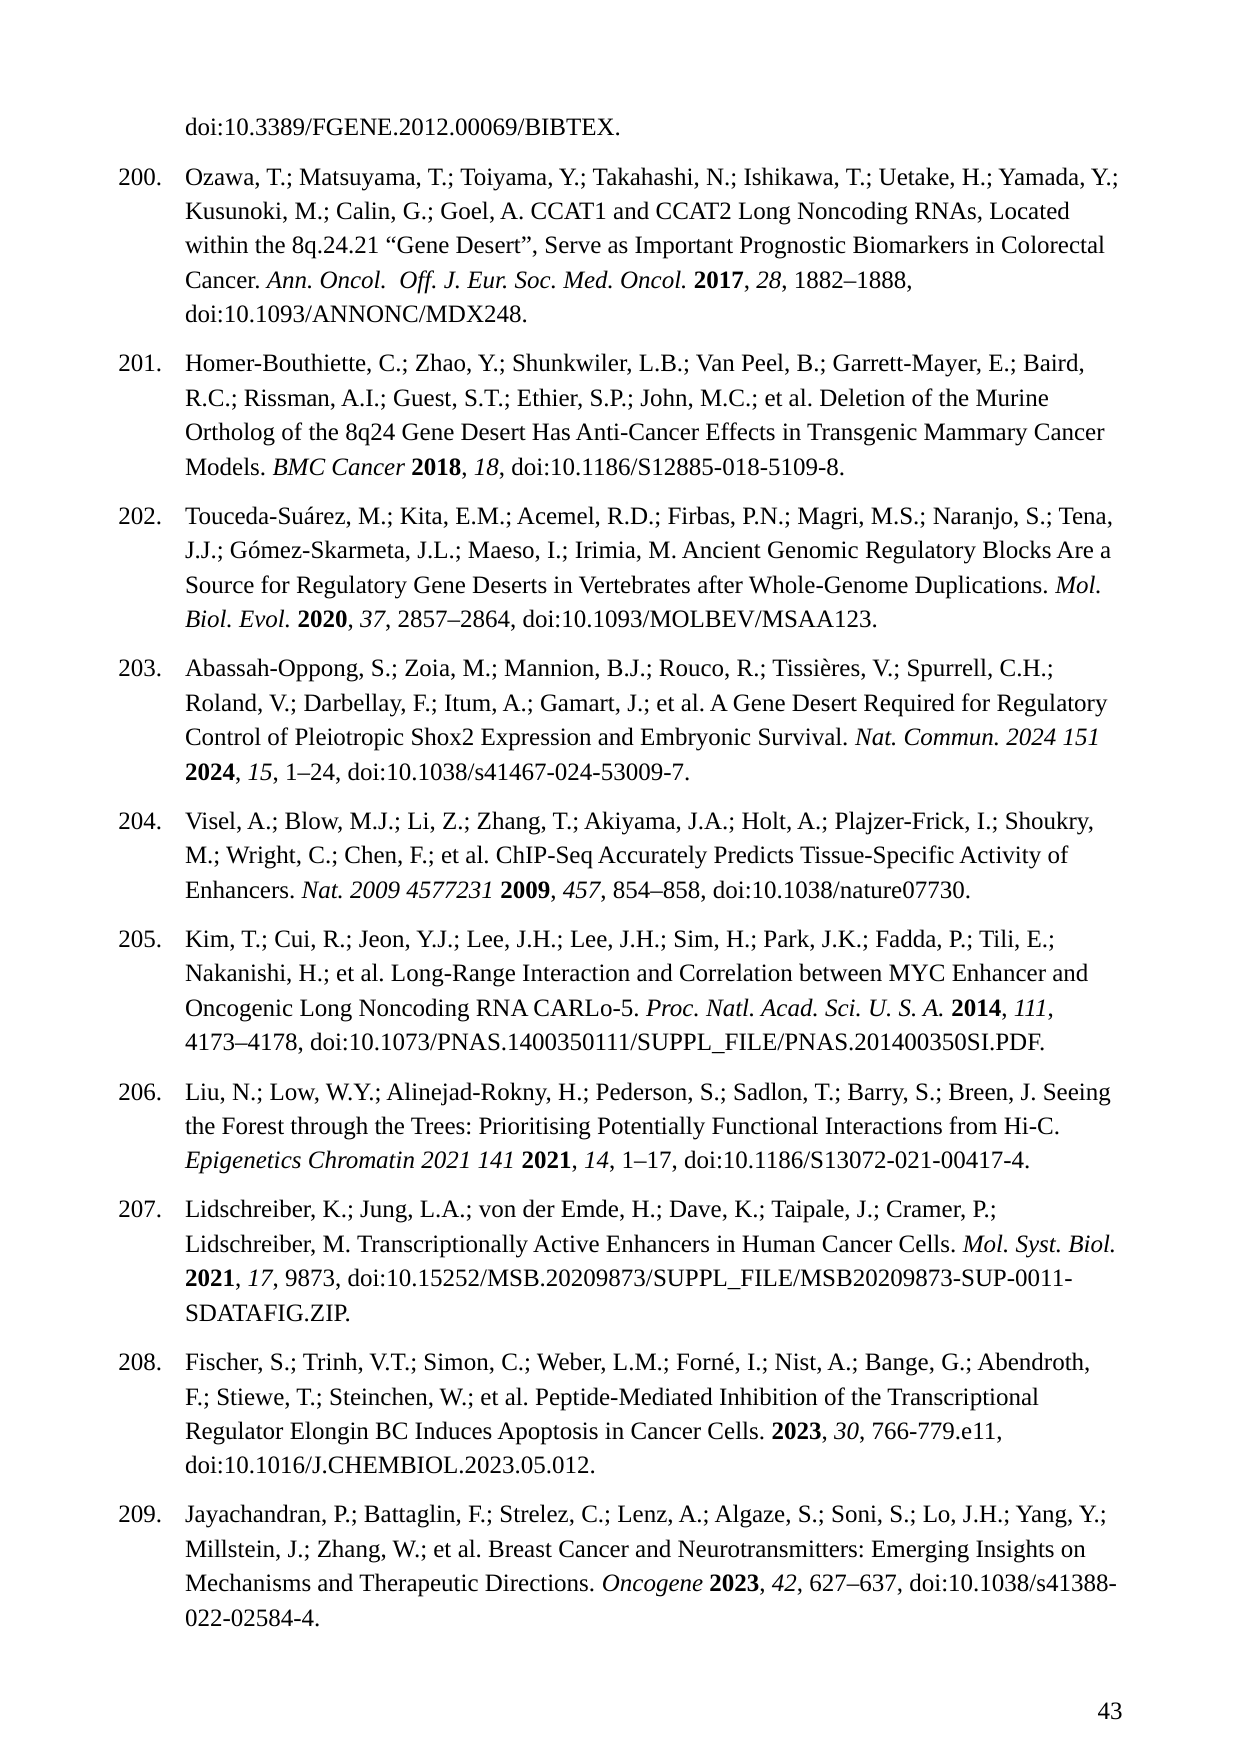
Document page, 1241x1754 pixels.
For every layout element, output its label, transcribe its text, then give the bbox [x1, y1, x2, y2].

text 207. Lidschreiber, K.; Jung, L.A.; von der Emde, H.; Dave, K.; Taipale, J.; Cramer, P.; Lidschreiber, M. Transcriptionally Active Enhancers in Human Cancer Cells. Mol. Syst. Biol. 2021, 17, 9873, doi:10.15252/MSB.20209873/SUPPL_FILE/MSB20209873-SUP-0011-SDATAFIG.ZIP. [118, 1194, 1122, 1327]
text 206. Liu, N.; Low, W.Y.; Alinejad-Rokny, H.; Pederson, S.; Sadlon, T.; Barry, S.; Breen, J. Seeing the Forest through the Trees: Prioritising Potentially Functional Interactions from Hi-C. Epigenetics Chromatin 2021 141 2021, 14, 1–17, doi:10.1186/S13072-021-00417-4. [118, 1077, 1122, 1174]
text 204. Visel, A.; Blow, M.J.; Li, Z.; Zhang, T.; Akiyama, J.A.; Holt, A.; Plajzer-Frick, I.; Shoukry, M.; Wright, C.; Chen, F.; et al. ChIP-Seq Accurately Predicts Tissue-Specific Activity of Enhancers. Nat. 2009 4577231 2009, 457, 854–858, doi:10.1038/nature07730. [118, 806, 1122, 904]
text 208. Fischer, S.; Trinh, V.T.; Simon, C.; Weber, L.M.; Forné, I.; Nist, A.; Bange, G.; Abendroth, F.; Stiewe, T.; Steinchen, W.; et al. Peptide-Mediated Inhibition of the Transcriptional Regulator Elongin BC Induces Apoptosis in Cancer Cells. 2023, 30, 766-779.e11, doi:10.1016/J.CHEMBIOL.2023.05.012. [118, 1347, 1122, 1479]
text 201. Homer-Bouthiette, C.; Zhao, Y.; Shunkwiler, L.B.; Van Peel, B.; Garrett-Mayer, E.; Baird, R.C.; Rissman, A.I.; Guest, S.T.; Ethier, S.P.; John, M.C.; et al. Deletion of the Murine Ortholog of the 8q24 Gene Desert Has Anti-Cancer Effects in Transgenic Mammary Cancer Models. BMC Cancer 2018, 18, doi:10.1186/S12885-018-5109-8. [118, 348, 1122, 481]
text doi:10.3389/FGENE.2012.00069/BIBTEX. [118, 112, 1122, 141]
text 209. Jayachandran, P.; Battaglin, F.; Strelez, C.; Lenz, A.; Algaze, S.; Soni, S.; Lo, J.H.; Yang, Y.; Millstein, J.; Zhang, W.; et al. Breast Cancer and Neurotransmitters: Emerging Insights on Mechanisms and Therapeutic Directions. Oncogene 2023, 42, 627–637, doi:10.1038/s41388-022-02584-4. [118, 1499, 1122, 1632]
text 205. Kim, T.; Cui, R.; Jeon, Y.J.; Lee, J.H.; Lee, J.H.; Sim, H.; Park, J.K.; Fadda, P.; Tili, E.; Nakanishi, H.; et al. Long-Range Interaction and Correlation between MYC Enhancer and Oncogenic Long Noncoding RNA CARLo-5. Proc. Natl. Acad. Sci. U. S. A. 2014, 111, 4173–4178, doi:10.1073/PNAS.1400350111/SUPPL_FILE/PNAS.201400350SI.PDF. [118, 924, 1122, 1056]
text 202. Touceda-Suárez, M.; Kita, E.M.; Acemel, R.D.; Firbas, P.N.; Magri, M.S.; Naranjo, S.; Tena, J.J.; Gómez-Skarmeta, J.L.; Maeso, I.; Irimia, M. Ancient Genomic Regulatory Blocks Are a Source for Regulatory Gene Deserts in Vertebrates after Whole-Genome Duplications. Mol. Biol. Evol. 2020, 37, 2857–2864, doi:10.1093/MOLBEV/MSAA123. [118, 501, 1122, 633]
text 200. Ozawa, T.; Matsuyama, T.; Toiyama, Y.; Takahashi, N.; Ishikawa, T.; Uetake, H.; Yamada, Y.; Kusunoki, M.; Calin, G.; Goel, A. CCAT1 and CCAT2 Long Noncoding RNAs, Located within the 8q.24.21 “Gene Desert”, Serve as Important Prognostic Biomarkers in Colorectal Cancer. Ann. Oncol. Off. J. Eur. Soc. Med. Oncol. 2017, 28, 1882–1888, doi:10.1093/ANNONC/MDX248. [118, 162, 1122, 328]
text 203. Abassah-Oppong, S.; Zoia, M.; Mannion, B.J.; Rouco, R.; Tissières, V.; Spurrell, C.H.; Roland, V.; Darbellay, F.; Itum, A.; Gamart, J.; et al. A Gene Desert Required for Regulatory Control of Pleiotropic Shox2 Expression and Embryonic Survival. Nat. Commun. 2024 151 2024, 15, 1–24, doi:10.1038/s41467-024-53009-7. [118, 653, 1122, 786]
